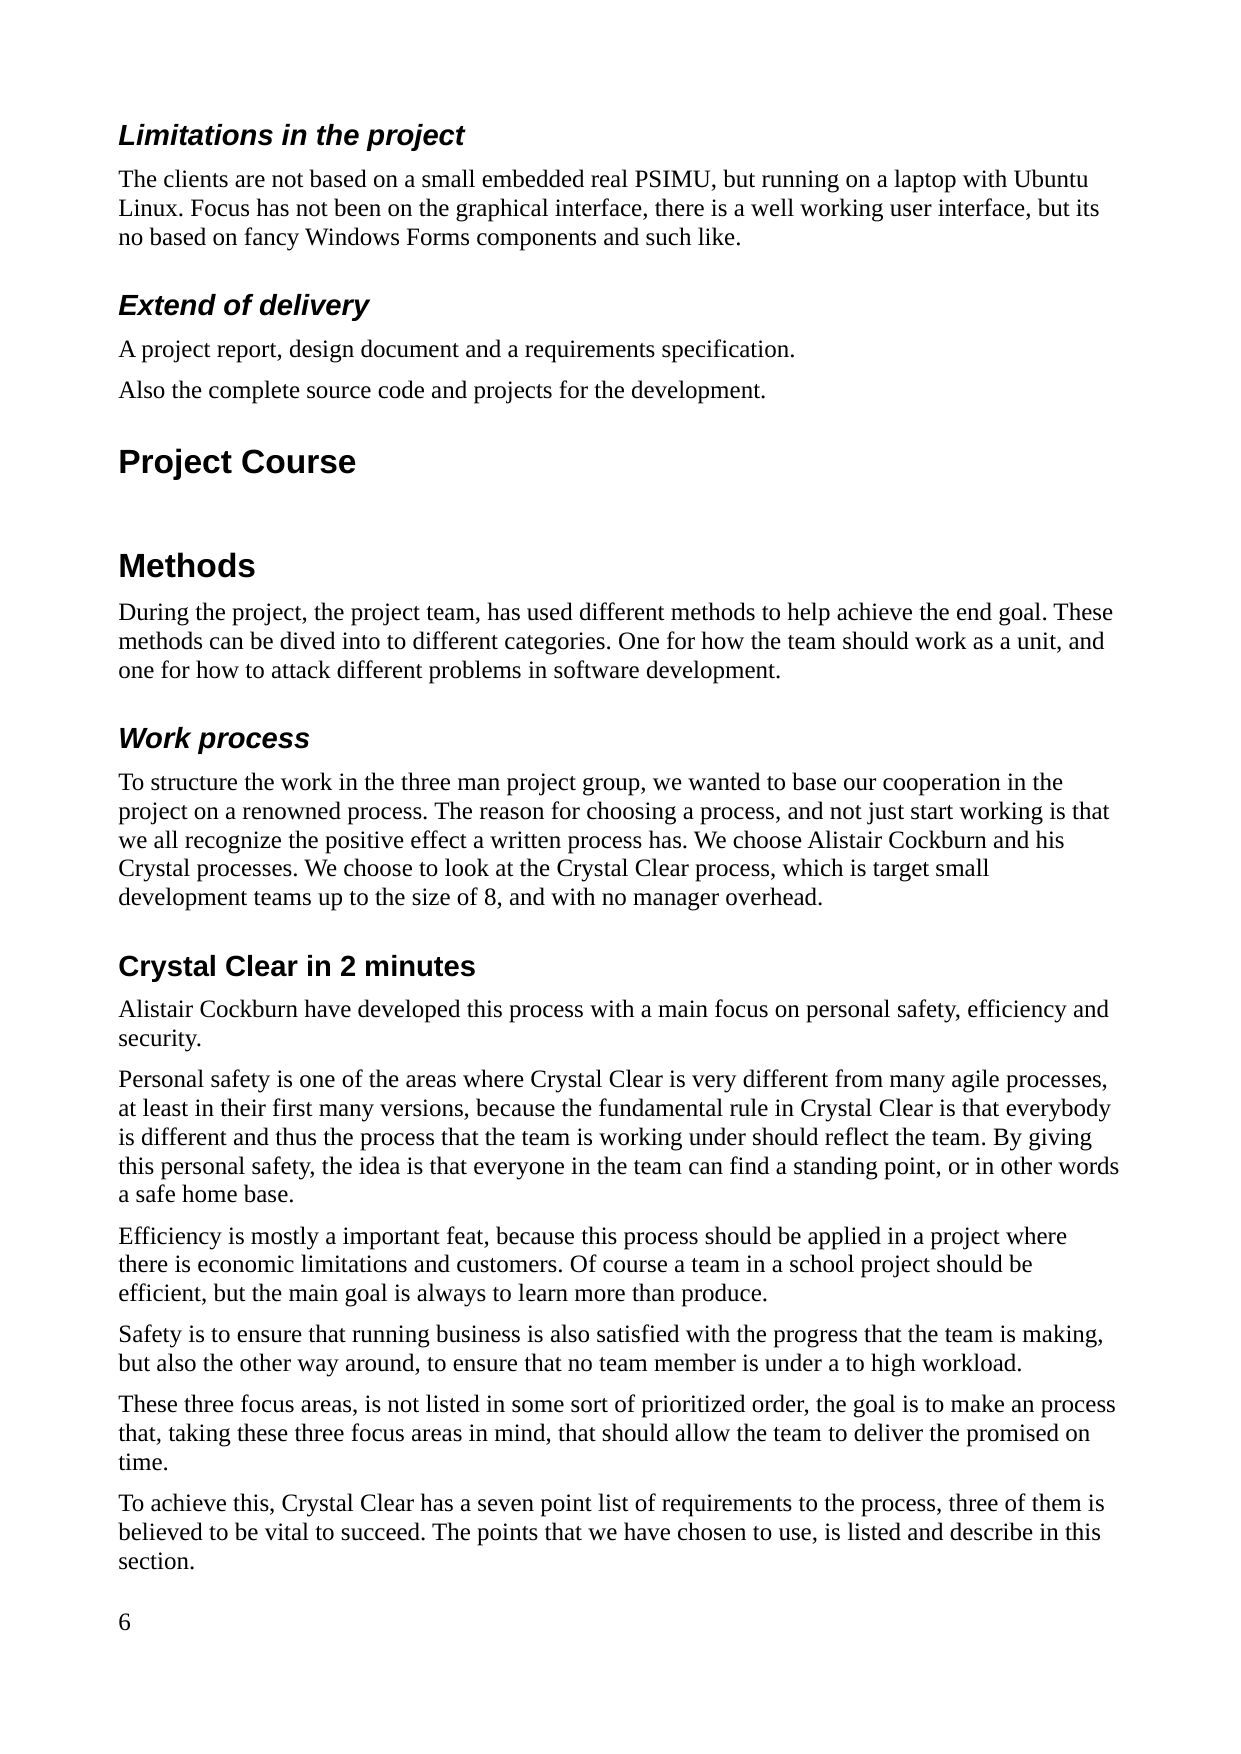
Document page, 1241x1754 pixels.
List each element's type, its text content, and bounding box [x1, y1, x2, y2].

subtitle Methods [118, 546, 1122, 585]
subtitle Project Course [118, 441, 1122, 480]
text A project report, design document and a requirements specification. [118, 334, 1122, 363]
subtitle Work process [118, 721, 1122, 755]
text Safety is to ensure that running business is also satisfied with the progress that the team is making, but also the other way around, to ensure that no team member is under a to high workload. [118, 1319, 1122, 1377]
subtitle Extend of delivery [118, 288, 1122, 321]
subtitle Limitations in the project [118, 118, 1122, 152]
text These three focus areas, is not listed in some sort of prioritized order, the goal is to make an process that, taking these three focus areas in mind, that should allow the team to deliver the promised on time. [118, 1389, 1122, 1476]
text Also the complete source code and projects for the development. [118, 375, 1122, 404]
text Efficiency is mostly a important feat, because this process should be applied in a project where there is economic limitations and customers. Of course a team in a school project should be efficient, but the main goal is always to learn more than produce. [118, 1221, 1122, 1307]
text Personal safety is one of the areas where Crystal Clear is very different from many agile processes, at least in their first many versions, because the fundamental rule in Crystal Clear is that everybody is different and thus the process that the team is working under should reflect the team. By giving this personal safety, the idea is that everyone in the team can find a standing point, or in other words a safe home base. [118, 1064, 1122, 1208]
text Alistair Cockburn have developed this process with a main focus on personal safety, efficiency and security. [118, 994, 1122, 1052]
text The clients are not based on a small embedded real PSIMU, but running on a laptop with Ubuntu Linux. Focus has not been on the graphical interface, there is a well working user interface, but its no based on fancy Windows Forms components and such like. [118, 164, 1122, 250]
text During the project, the project team, has used different methods to help achieve the end goal. These methods can be dived into to different categories. One for how the team should work as a unit, and one for how to attack different problems in software development. [118, 597, 1122, 684]
text To achieve this, Crystal Clear has a seven point list of requirements to the process, three of them is believed to be vital to succeed. The points that we have chosen to use, is listed and describe in this section. [118, 1488, 1122, 1574]
text To structure the work in the three man project group, we wanted to base our cooperation in the project on a renowned process. The reason for choosing a process, and not just start working is that we all recognize the positive effect a written process has. We choose Alistair Cockburn and his Crystal processes. We choose to look at the Crystal Clear process, which is target small development teams up to the size of 8, and with no manager overhead. [118, 767, 1122, 911]
subtitle Crystal Clear in 2 minutes [118, 948, 1122, 982]
